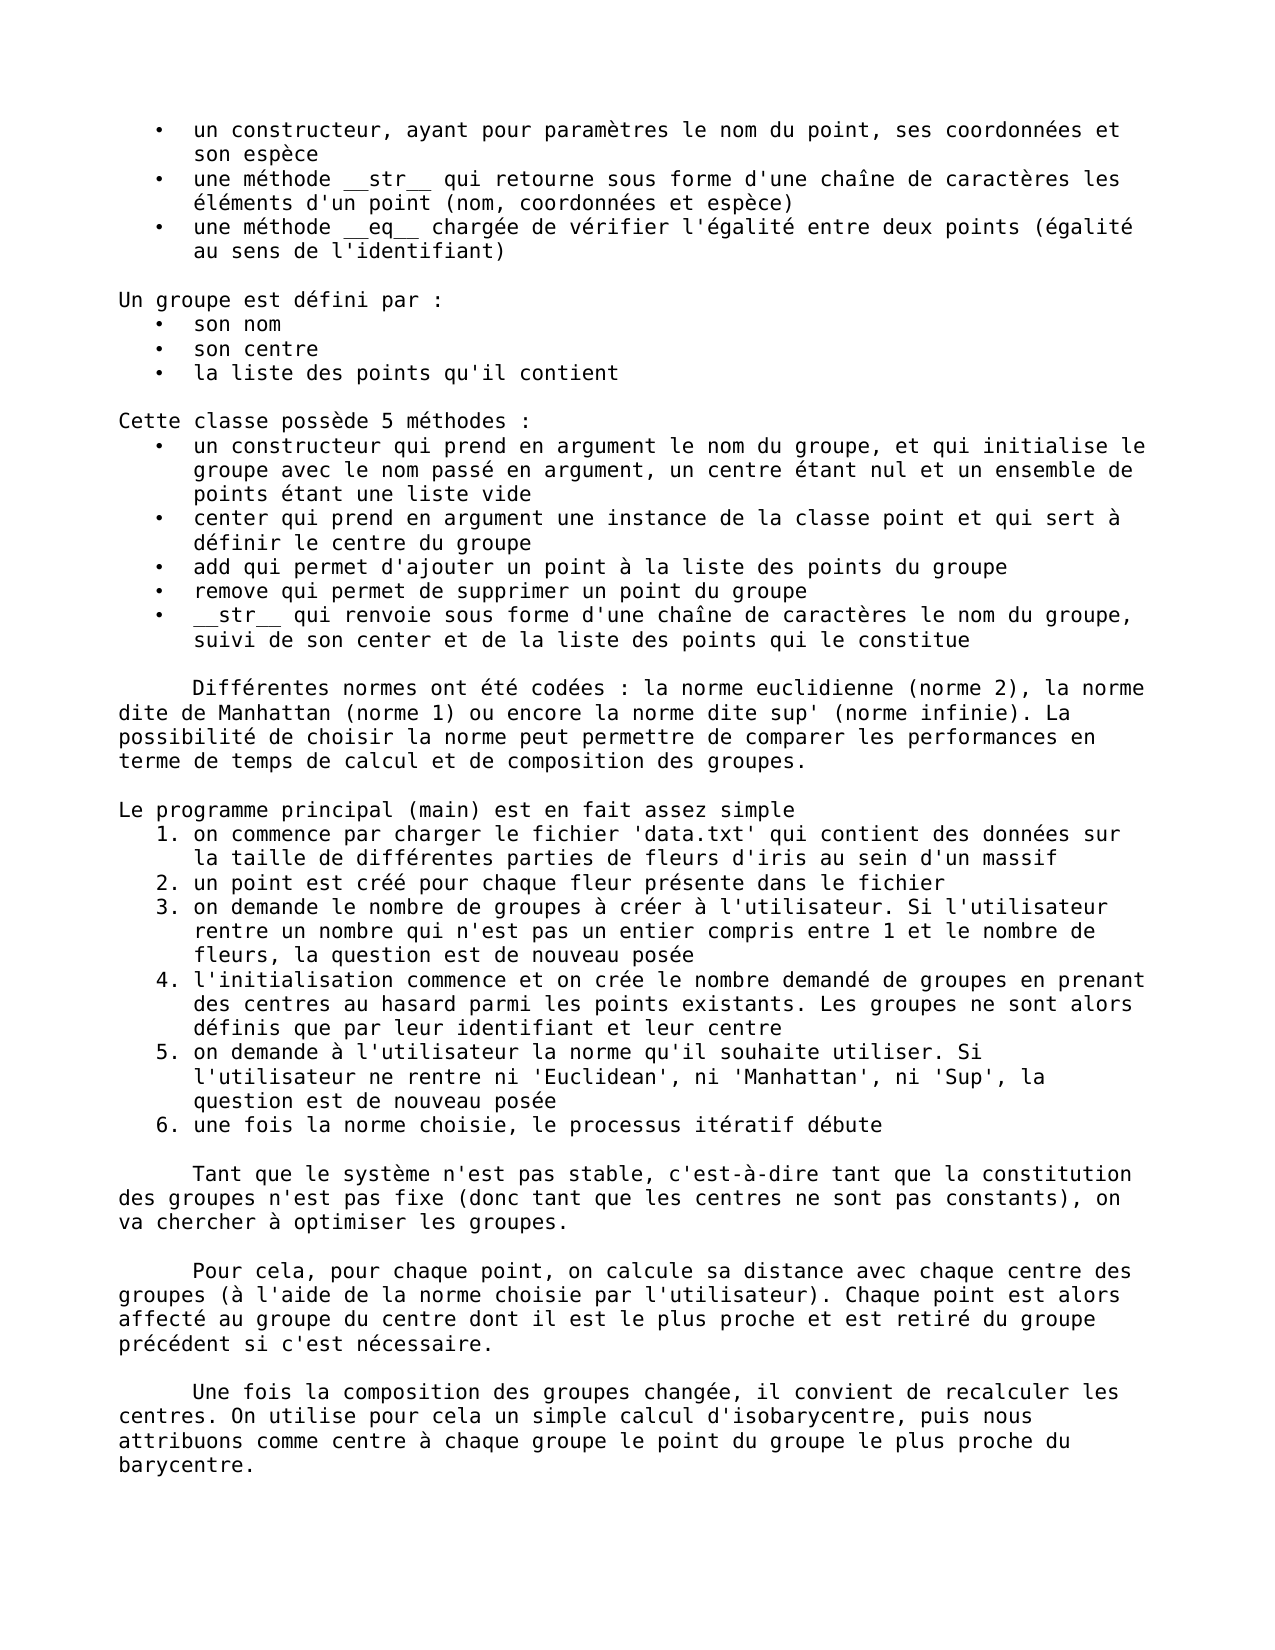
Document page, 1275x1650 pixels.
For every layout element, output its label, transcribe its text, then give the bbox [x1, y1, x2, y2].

list __str__ qui renvoie sous forme d'une chaîne de caractères le nom du groupe, suivi de son center et de la liste des points qui le constitue [156, 603, 1157, 652]
list l'initialisation commence et on crée le nombre demandé de groupes en prenant des centres au hasard parmi les points existants. Les groupes ne sont alors définis que par leur identifiant et leur centre [156, 968, 1157, 1040]
text Différentes normes ont été codées : la norme euclidienne (norme 2), la norme dite de Manhattan (norme 1) ou encore la norme dite sup' (norme infinie). La possibilité de choisir la norme peut permettre de comparer les performances en terme de temps de calcul et de composition des groupes. [118, 676, 1157, 773]
list on demande à l'utilisateur la norme qu'il souhaite utiliser. Si l'utilisateur ne rentre ni 'Euclidean', ni 'Manhattan', ni 'Sup', la question est de nouveau posée [156, 1040, 1157, 1113]
text Cette classe possède 5 méthodes : [118, 409, 1157, 434]
list la liste des points qu'il contient [156, 361, 1157, 385]
list remove qui permet de supprimer un point du groupe [156, 579, 1157, 603]
text Un groupe est défini par : [118, 288, 1157, 312]
list une méthode __str__ qui retourne sous forme d'une chaîne de caractères les éléments d'un point (nom, coordonnées et espèce) [156, 167, 1157, 215]
list add qui permet d'ajouter un point à la liste des points du groupe [156, 555, 1157, 579]
list son nom [156, 312, 1157, 337]
text Pour cela, pour chaque point, on calcule sa distance avec chaque centre des groupes (à l'aide de la norme choisie par l'utilisateur). Chaque point est alors affecté au groupe du centre dont il est le plus proche et est retiré du groupe précédent si c'est nécessaire. [118, 1259, 1157, 1356]
list on demande le nombre de groupes à créer à l'utilisateur. Si l'utilisateur rentre un nombre qui n'est pas un entier compris entre 1 et le nombre de fleurs, la question est de nouveau posée [156, 895, 1157, 968]
list center qui prend en argument une instance de la classe point et qui sert à définir le centre du groupe [156, 506, 1157, 555]
list on commence par charger le fichier 'data.txt' qui contient des données sur la taille de différentes parties de fleurs d'iris au sein d'un massif [156, 822, 1157, 871]
list un constructeur qui prend en argument le nom du groupe, et qui initialise le groupe avec le nom passé en argument, un centre étant nul et un ensemble de points étant une liste vide [156, 434, 1157, 506]
list une méthode __eq__ chargée de vérifier l'égalité entre deux points (égalité au sens de l'identifiant) [156, 215, 1157, 264]
text Tant que le système n'est pas stable, c'est-à-dire tant que la constitution des groupes n'est pas fixe (donc tant que les centres ne sont pas constants), on va chercher à optimiser les groupes. [118, 1162, 1157, 1234]
list un point est créé pour chaque fleur présente dans le fichier [156, 871, 1157, 895]
list son centre [156, 337, 1157, 361]
list un constructeur, ayant pour paramètres le nom du point, ses coordonnées et son espèce [156, 118, 1157, 167]
list une fois la norme choisie, le processus itératif débute [156, 1113, 1157, 1137]
text Une fois la composition des groupes changée, il convient de recalculer les centres. On utilise pour cela un simple calcul d'isobarycentre, puis nous attribuons comme centre à chaque groupe le point du groupe le plus proche du barycentre. [118, 1380, 1157, 1477]
text Le programme principal (main) est en fait assez simple [118, 798, 1157, 822]
